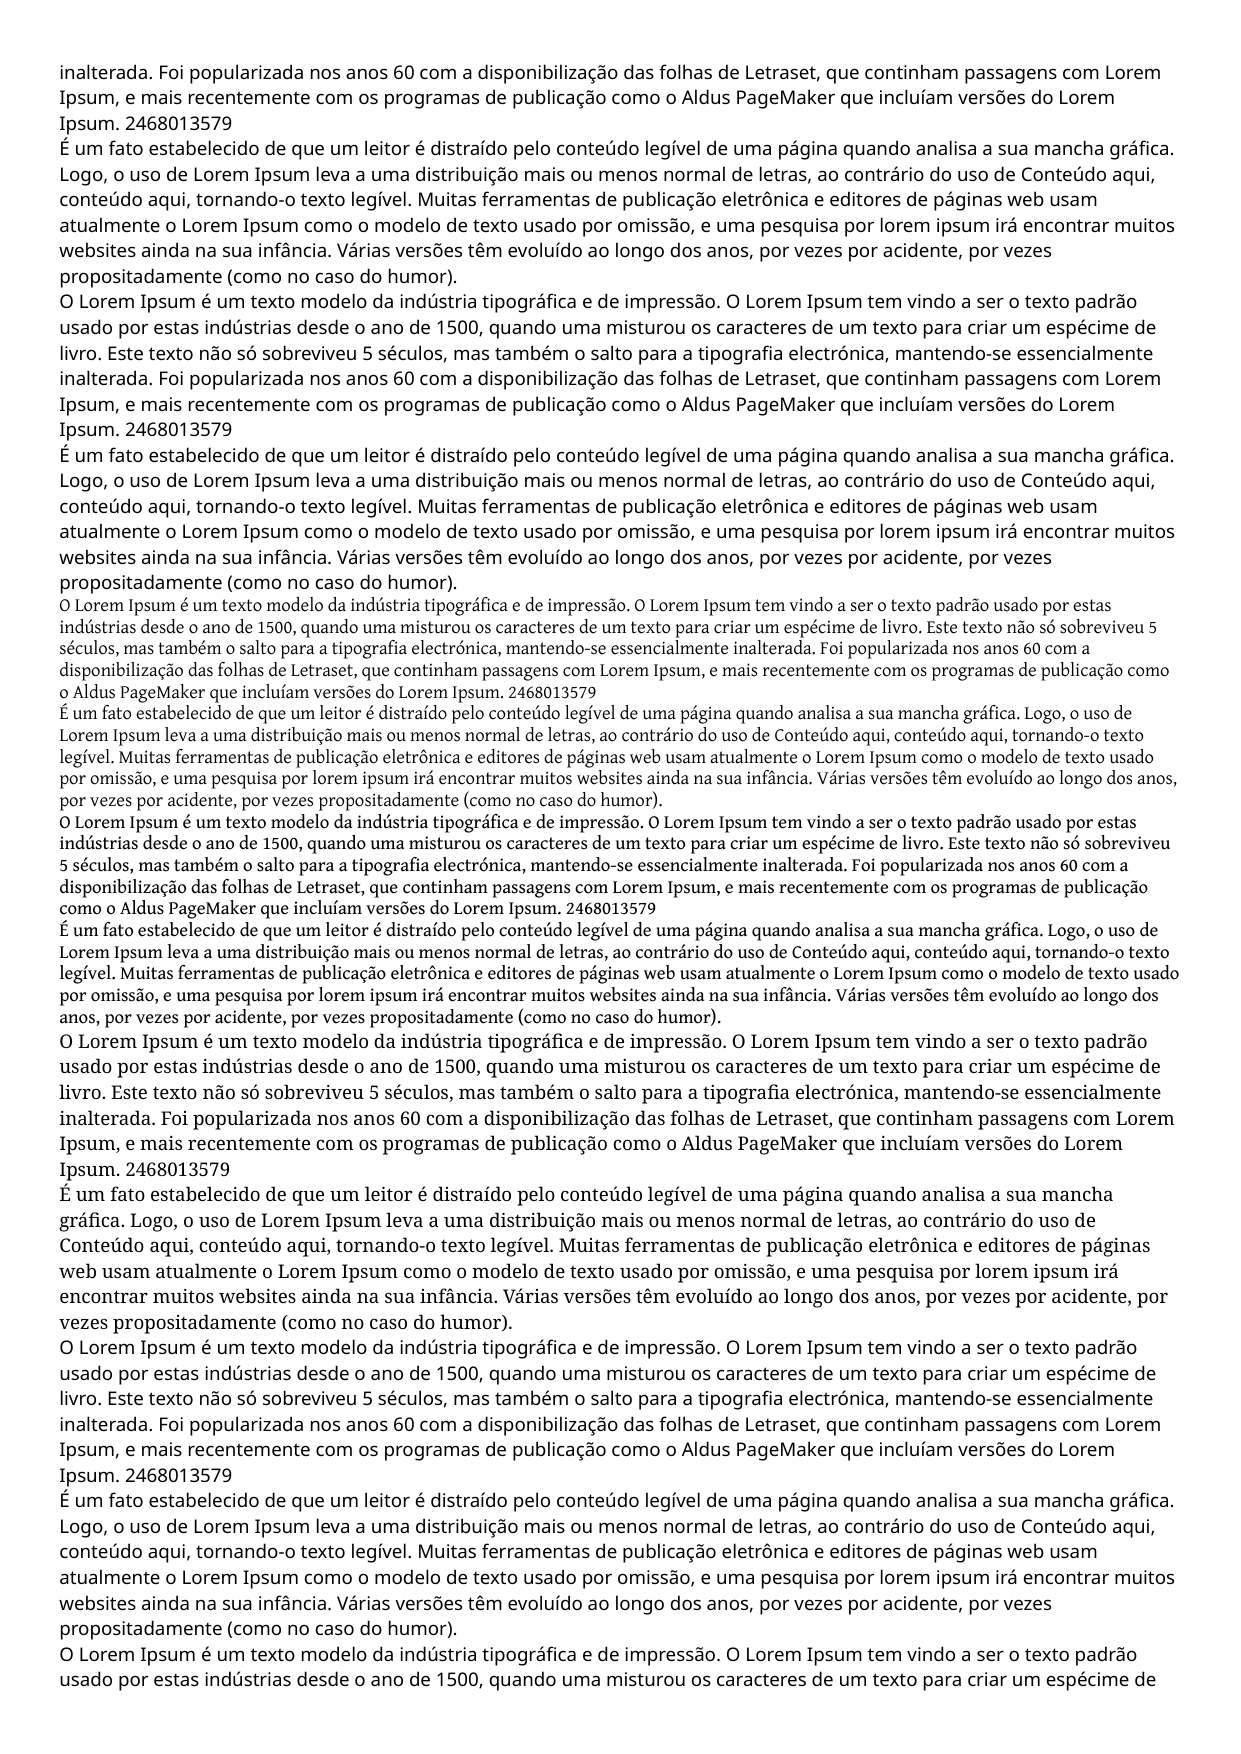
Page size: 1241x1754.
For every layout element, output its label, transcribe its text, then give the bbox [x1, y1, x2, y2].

text É um fato estabelecido de que um leitor é distraído pelo conteúdo legível de uma página quando analisa a sua mancha gráfica. Logo, o uso de Lorem Ipsum leva a uma distribuição mais ou menos normal de letras, ao contrário do uso de Conteúdo aqui, conteúdo aqui, tornando-o texto legível. Muitas ferramentas de publicação eletrônica e editores de páginas web usam atualmente o Lorem Ipsum como o modelo de texto usado por omissão, e uma pesquisa por lorem ipsum irá encontrar muitos websites ainda na sua infância. Várias versões têm evoluído ao longo dos anos, por vezes por acidente, por vezes propositadamente (como no caso do humor). [59, 920, 1181, 1028]
text É um fato estabelecido de que um leitor é distraído pelo conteúdo legível de uma página quando analisa a sua mancha gráfica. Logo, o uso de Lorem Ipsum leva a uma distribuição mais ou menos normal de letras, ao contrário do uso de Conteúdo aqui, conteúdo aqui, tornando-o texto legível. Muitas ferramentas de publicação eletrônica e editores de páginas web usam atualmente o Lorem Ipsum como o modelo de texto usado por omissão, e uma pesquisa por lorem ipsum irá encontrar muitos websites ainda na sua infância. Várias versões têm evoluído ao longo dos anos, por vezes por acidente, por vezes propositadamente (como no caso do humor). [59, 136, 1181, 289]
text O Lorem Ipsum é um texto modelo da indústria tipográfica e de impressão. O Lorem Ipsum tem vindo a ser o texto padrão usado por estas indústrias desde o ano de 1500, quando uma misturou os caracteres de um texto para criar um espécime de livro. Este texto não só sobreviveu 5 séculos, mas também o salto para a tipografia electrónica, mantendo-se essencialmente inalterada. Foi popularizada nos anos 60 com a disponibilização das folhas de Letraset, que continham passagens com Lorem Ipsum, e mais recentemente com os programas de publicação como o Aldus PageMaker que incluíam versões do Lorem Ipsum. 2468013579 [59, 1334, 1181, 1488]
text O Lorem Ipsum é um texto modelo da indústria tipográfica e de impressão. O Lorem Ipsum tem vindo a ser o texto padrão usado por estas indústrias desde o ano de 1500, quando uma misturou os caracteres de um texto para criar um espécime de livro. Este texto não só sobreviveu 5 séculos, mas também o salto para a tipografia electrónica, mantendo-se essencialmente inalterada. Foi popularizada nos anos 60 com a disponibilização das folhas de Letraset, que continham passagens com Lorem Ipsum, e mais recentemente com os programas de publicação como o Aldus PageMaker que incluíam versões do Lorem Ipsum. 2468013579 [59, 595, 1181, 703]
text O Lorem Ipsum é um texto modelo da indústria tipográfica e de impressão. O Lorem Ipsum tem vindo a ser o texto padrão usado por estas indústrias desde o ano de 1500, quando uma misturou os caracteres de um texto para criar um espécime de [59, 1641, 1181, 1692]
text O Lorem Ipsum é um texto modelo da indústria tipográfica e de impressão. O Lorem Ipsum tem vindo a ser o texto padrão usado por estas indústrias desde o ano de 1500, quando uma misturou os caracteres de um texto para criar um espécime de livro. Este texto não só sobreviveu 5 séculos, mas também o salto para a tipografia electrónica, mantendo-se essencialmente inalterada. Foi popularizada nos anos 60 com a disponibilização das folhas de Letraset, que continham passagens com Lorem Ipsum, e mais recentemente com os programas de publicação como o Aldus PageMaker que incluíam versões do Lorem Ipsum. 2468013579 [59, 289, 1181, 442]
text É um fato estabelecido de que um leitor é distraído pelo conteúdo legível de uma página quando analisa a sua mancha gráfica. Logo, o uso de Lorem Ipsum leva a uma distribuição mais ou menos normal de letras, ao contrário do uso de Conteúdo aqui, conteúdo aqui, tornando-o texto legível. Muitas ferramentas de publicação eletrônica e editores de páginas web usam atualmente o Lorem Ipsum como o modelo de texto usado por omissão, e uma pesquisa por lorem ipsum irá encontrar muitos websites ainda na sua infância. Várias versões têm evoluído ao longo dos anos, por vezes por acidente, por vezes propositadamente (como no caso do humor). [59, 703, 1181, 812]
text É um fato estabelecido de que um leitor é distraído pelo conteúdo legível de uma página quando analisa a sua mancha gráfica. Logo, o uso de Lorem Ipsum leva a uma distribuição mais ou menos normal de letras, ao contrário do uso de Conteúdo aqui, conteúdo aqui, tornando-o texto legível. Muitas ferramentas de publicação eletrônica e editores de páginas web usam atualmente o Lorem Ipsum como o modelo de texto usado por omissão, e uma pesquisa por lorem ipsum irá encontrar muitos websites ainda na sua infância. Várias versões têm evoluído ao longo dos anos, por vezes por acidente, por vezes propositadamente (como no caso do humor). [59, 1488, 1181, 1641]
text inalterada. Foi popularizada nos anos 60 com a disponibilização das folhas de Letraset, que continham passagens com Lorem Ipsum, e mais recentemente com os programas de publicação como o Aldus PageMaker que incluíam versões do Lorem Ipsum. 2468013579 [59, 59, 1181, 136]
text É um fato estabelecido de que um leitor é distraído pelo conteúdo legível de uma página quando analisa a sua mancha gráfica. Logo, o uso de Lorem Ipsum leva a uma distribuição mais ou menos normal de letras, ao contrário do uso de Conteúdo aqui, conteúdo aqui, tornando-o texto legível. Muitas ferramentas de publicação eletrônica e editores de páginas web usam atualmente o Lorem Ipsum como o modelo de texto usado por omissão, e uma pesquisa por lorem ipsum irá encontrar muitos websites ainda na sua infância. Várias versões têm evoluído ao longo dos anos, por vezes por acidente, por vezes propositadamente (como no caso do humor). [59, 1181, 1181, 1334]
text O Lorem Ipsum é um texto modelo da indústria tipográfica e de impressão. O Lorem Ipsum tem vindo a ser o texto padrão usado por estas indústrias desde o ano de 1500, quando uma misturou os caracteres de um texto para criar um espécime de livro. Este texto não só sobreviveu 5 séculos, mas também o salto para a tipografia electrónica, mantendo-se essencialmente inalterada. Foi popularizada nos anos 60 com a disponibilização das folhas de Letraset, que continham passagens com Lorem Ipsum, e mais recentemente com os programas de publicação como o Aldus PageMaker que incluíam versões do Lorem Ipsum. 2468013579 [59, 812, 1181, 920]
text É um fato estabelecido de que um leitor é distraído pelo conteúdo legível de uma página quando analisa a sua mancha gráfica. Logo, o uso de Lorem Ipsum leva a uma distribuição mais ou menos normal de letras, ao contrário do uso de Conteúdo aqui, conteúdo aqui, tornando-o texto legível. Muitas ferramentas de publicação eletrônica e editores de páginas web usam atualmente o Lorem Ipsum como o modelo de texto usado por omissão, e uma pesquisa por lorem ipsum irá encontrar muitos websites ainda na sua infância. Várias versões têm evoluído ao longo dos anos, por vezes por acidente, por vezes propositadamente (como no caso do humor). [59, 442, 1181, 595]
text O Lorem Ipsum é um texto modelo da indústria tipográfica e de impressão. O Lorem Ipsum tem vindo a ser o texto padrão usado por estas indústrias desde o ano de 1500, quando uma misturou os caracteres de um texto para criar um espécime de livro. Este texto não só sobreviveu 5 séculos, mas também o salto para a tipografia electrónica, mantendo-se essencialmente inalterada. Foi popularizada nos anos 60 com a disponibilização das folhas de Letraset, que continham passagens com Lorem Ipsum, e mais recentemente com os programas de publicação como o Aldus PageMaker que incluíam versões do Lorem Ipsum. 2468013579 [59, 1028, 1181, 1181]
